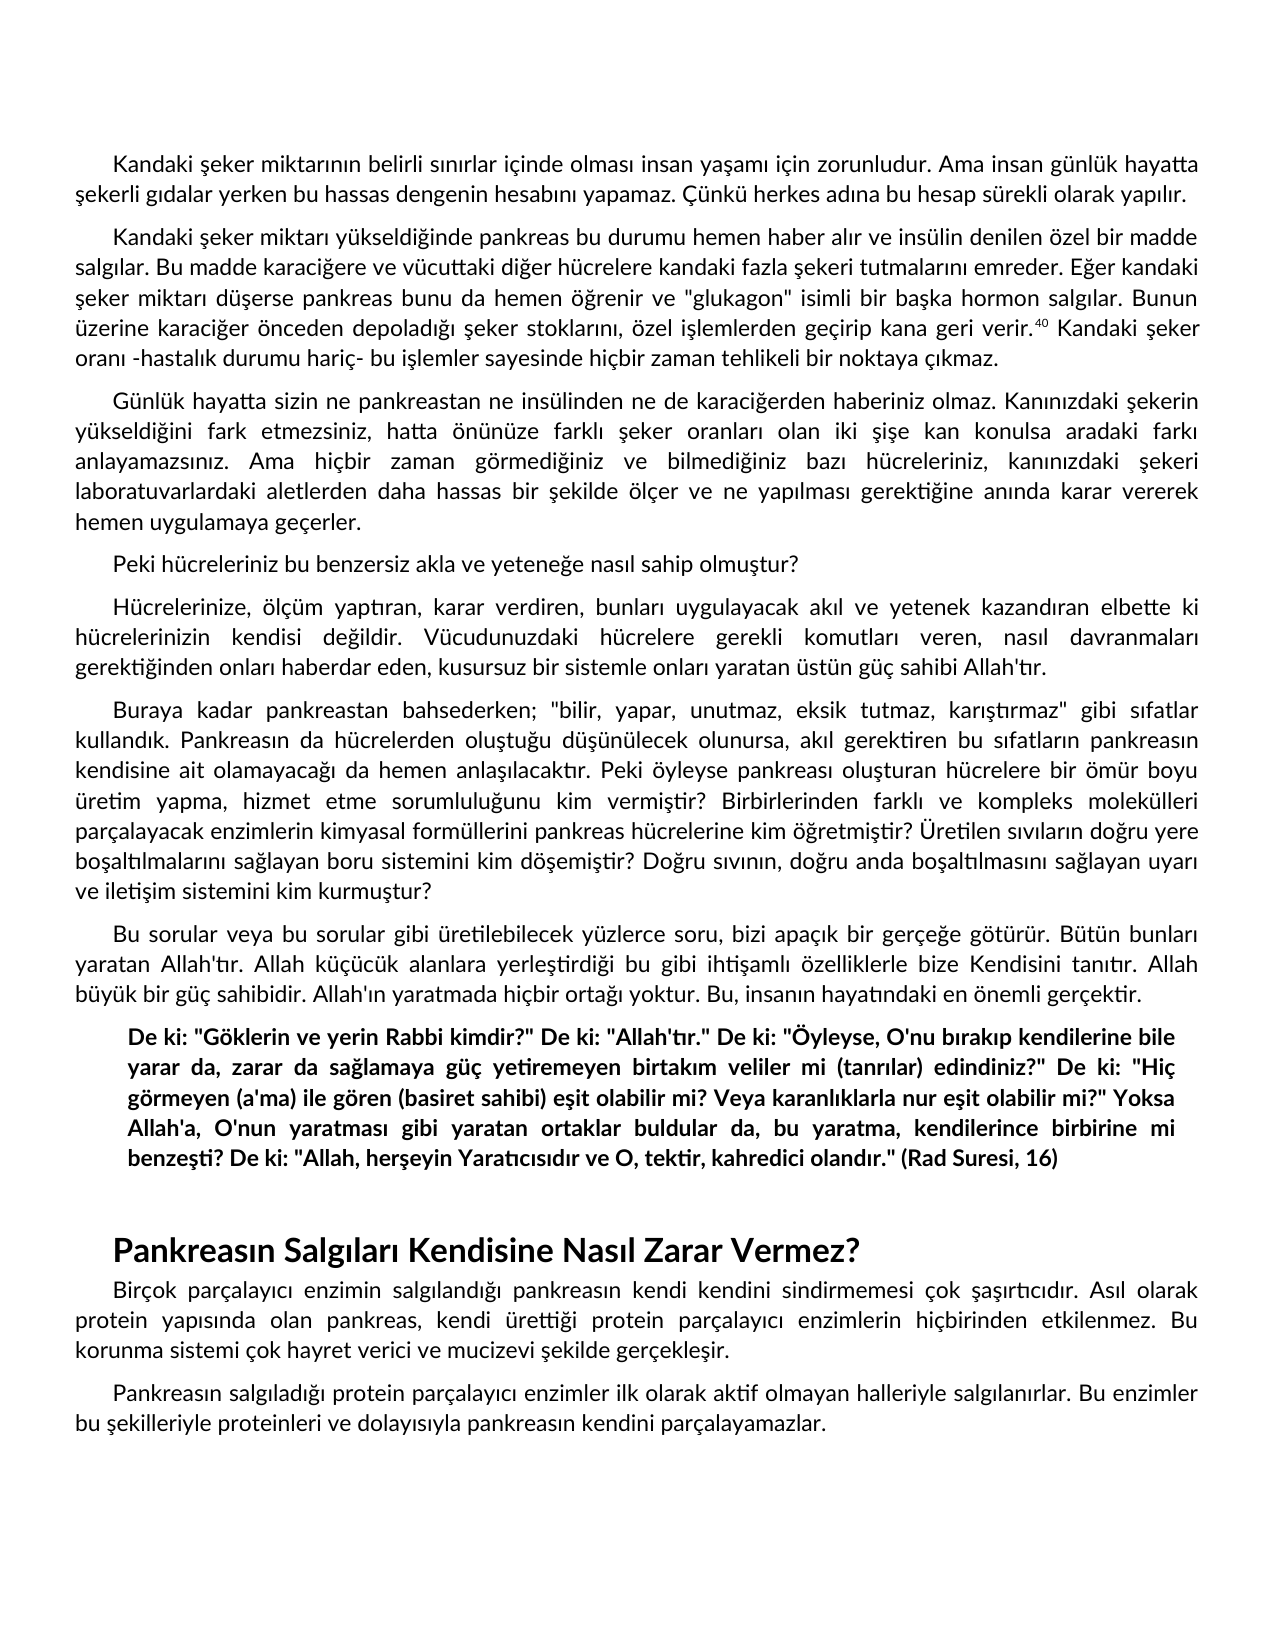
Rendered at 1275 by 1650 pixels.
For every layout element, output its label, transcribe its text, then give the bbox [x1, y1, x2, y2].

text Bu sorular veya bu sorular gibi üretilebilecek yüzlerce soru, bizi apaçık bir gerçeğe götürür. Bütün bunları yaratan Allah'tır. Allah küçücük alanlara yerleştirdiği bu gibi ihtişamlı özelliklerle bize Kendisini tanıtır. Allah büyük bir güç sahibidir. Allah'ın yaratmada hiçbir ortağı yoktur. Bu, insanın hayatındaki en önemli gerçektir. [75, 920, 1200, 1008]
text Peki hücreleriniz bu benzersiz akla ve yeteneğe nasıl sahip olmuştur? [75, 550, 1200, 577]
subtitle Pankreasın Salgıları Kendisine Nasıl Zarar Vermez? [112, 1229, 1200, 1269]
text Buraya kadar pankreastan bahsederken; "bilir, yapar, unutmaz, eksik tutmaz, karıştırmaz" gibi sıfatlar kullandık. Pankreasın da hücrelerden oluştuğu düşünülecek olunursa, akıl gerektiren bu sıfatların pankreasın kendisine ait olamayacağı da hemen anlaşılacaktır. Peki öyleyse pankreası oluşturan hücrelere bir ömür boyu üretim yapma, hizmet etme sorumluluğunu kim vermiştir? Birbirlerinden farklı ve kompleks molekülleri parçalayacak enzimlerin kimyasal formüllerini pankreas hücrelerine kim öğretmiştir? Üretilen sıvıların doğru yere boşaltılmalarını sağlayan boru sistemini kim döşemiştir? Doğru sıvının, doğru anda boşaltılmasını sağlayan uyarı ve iletişim sistemini kim kurmuştur? [75, 696, 1200, 904]
text Birçok parçalayıcı enzimin salgılandığı pankreasın kendi kendini sindirmemesi çok şaşırtıcıdır. Asıl olarak protein yapısında olan pankreas, kendi ürettiği protein parçalayıcı enzimlerin hiçbirinden etkilenmez. Bu korunma sistemi çok hayret verici ve mucizevi şekilde gerçekleşir. [75, 1275, 1200, 1363]
text Hücrelerinize, ölçüm yaptıran, karar verdiren, bunları uygulayacak akıl ve yetenek kazandıran elbette ki hücrelerinizin kendisi değildir. Vücudunuzdaki hücrelere gerekli komutları veren, nasıl davranmaları gerektiğinden onları haberdar eden, kusursuz bir sistemle onları yaratan üstün güç sahibi Allah'tır. [75, 593, 1200, 681]
text Pankreasın salgıladığı protein parçalayıcı enzimler ilk olarak aktif olmayan halleriyle salgılanırlar. Bu enzimler bu şekilleriyle proteinleri ve dolayısıyla pankreasın kendini parçalayamazlar. [75, 1378, 1200, 1436]
text Kandaki şeker miktarının belirli sınırlar içinde olması insan yaşamı için zorunludur. Ama insan günlük hayatta şekerli gıdalar yerken bu hassas dengenin hesabını yapamaz. Çünkü herkes adına bu hesap sürekli olarak yapılır. [75, 150, 1200, 208]
text Günlük hayatta sizin ne pankreastan ne insülinden ne de karaciğerden haberiniz olmaz. Kanınızdaki şekerin yükseldiğini fark etmezsiniz, hatta önünüze farklı şeker oranları olan iki şişe kan konulsa aradaki farkı anlayamazsınız. Ama hiçbir zaman görmediğiniz ve bilmediğiniz bazı hücreleriniz, kanınızdaki şekeri laboratuvarlardaki aletlerden daha hassas bir şekilde ölçer ve ne yapılması gerektiğine anında karar vererek hemen uygulamaya geçerler. [75, 386, 1200, 535]
text De ki: "Göklerin ve yerin Rabbi kimdir?" De ki: "Allah'tır." De ki: "Öyleyse, O'nu bırakıp kendilerine bile yarar da, zarar da sağlamaya güç yetiremeyen birtakım veliler mi (tanrılar) edindiniz?" De ki: "Hiç görmeyen (a'ma) ile gören (basiret sahibi) eşit olabilir mi? Veya karanlıklarla nur eşit olabilir mi?" Yoksa Allah'a, O'nun yaratması gibi yaratan ortaklar buldular da, bu yaratma, kendilerince birbirine mi benzeşti? De ki: "Allah, herşeyin Yaratıcısıdır ve O, tektir, kahredici olandır." (Rad Suresi, 16) [127, 1023, 1177, 1171]
text Kandaki şeker miktarı yükseldiğinde pankreas bu durumu hemen haber alır ve insülin denilen özel bir madde salgılar. Bu madde karaciğere ve vücuttaki diğer hücrelere kandaki fazla şekeri tutmalarını emreder. Eğer kandaki şeker miktarı düşerse pankreas bunu da hemen öğrenir ve "glukagon" isimli bir başka hormon salgılar. Bunun üzerine karaciğer önceden depoladığı şeker stoklarını, özel işlemlerden geçirip kana geri verir.40 Kandaki şeker oranı -hastalık durumu hariç- bu işlemler sayesinde hiçbir zaman tehlikeli bir noktaya çıkmaz. [75, 223, 1200, 371]
